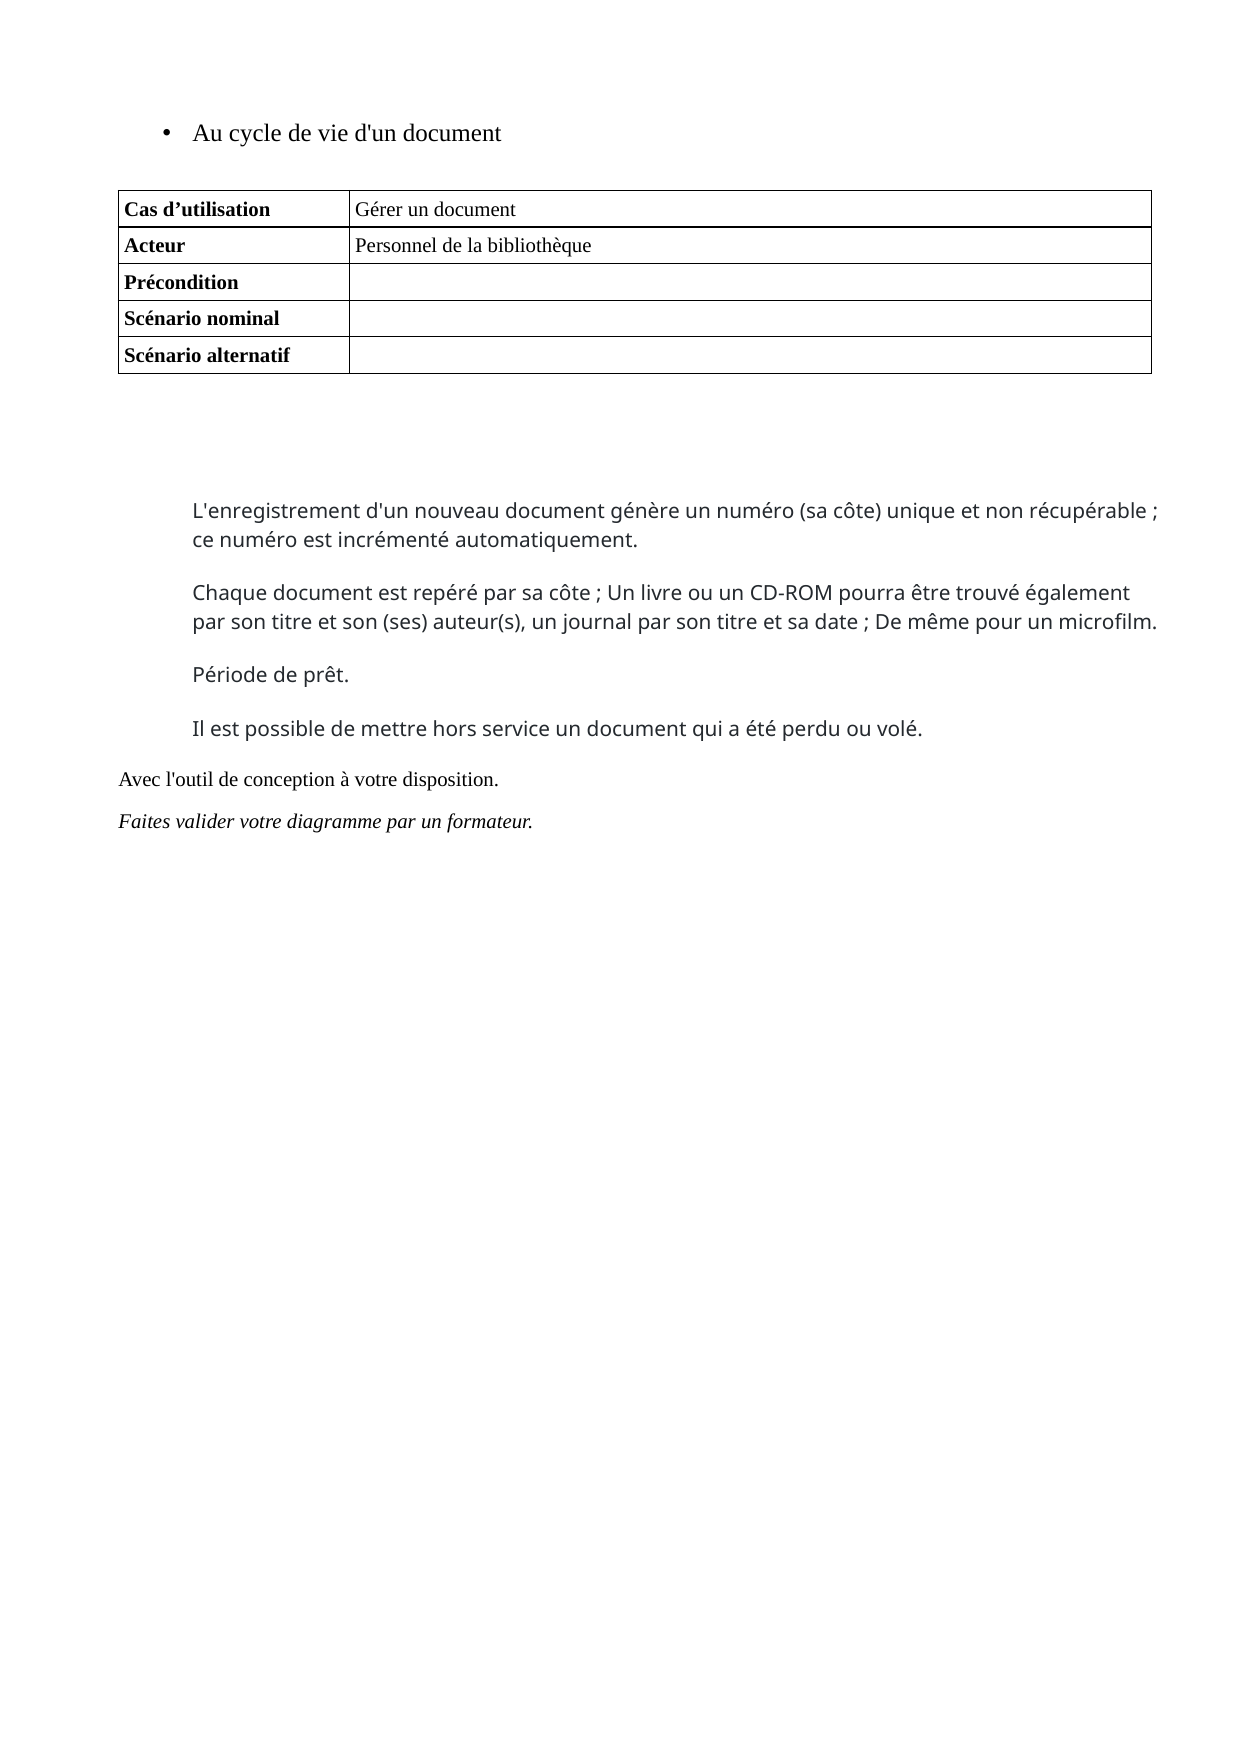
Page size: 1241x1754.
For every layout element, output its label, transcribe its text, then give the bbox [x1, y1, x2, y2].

table_cell Scénario nominal [119, 301, 349, 336]
table_header Gérer un document [350, 191, 1151, 226]
table_cell Précondition [119, 264, 349, 299]
table_cell Personnel de la bibliothèque [350, 228, 1151, 263]
text Faites valider votre diagramme par un formateur. [118, 809, 1164, 833]
table_cell Acteur [119, 228, 349, 263]
list L'enregistrement d'un nouveau document génère un numéro (sa côte) unique et non récupérable ; ce numéro est incrémenté automatiquement. [162, 496, 1164, 553]
table_cell [350, 337, 1151, 373]
list Il est possible de mettre hors service un document qui a été perdu ou volé. [162, 714, 1164, 742]
list Chaque document est repéré par sa côte ; Un livre ou un CD-ROM pourra être trouvé également par son titre et son (ses) auteur(s), un journal par son titre et sa date ; De même pour un microfilm. [162, 578, 1164, 635]
table_cell [350, 301, 1151, 336]
table_cell [350, 264, 1151, 299]
table_header Cas d’utilisation [119, 191, 349, 226]
list Au cycle de vie d'un document [162, 118, 1164, 147]
table_cell Scénario alternatif [119, 337, 349, 373]
text Avec l'outil de conception à votre disposition. [118, 767, 1164, 791]
list Période de prêt. [162, 660, 1164, 689]
